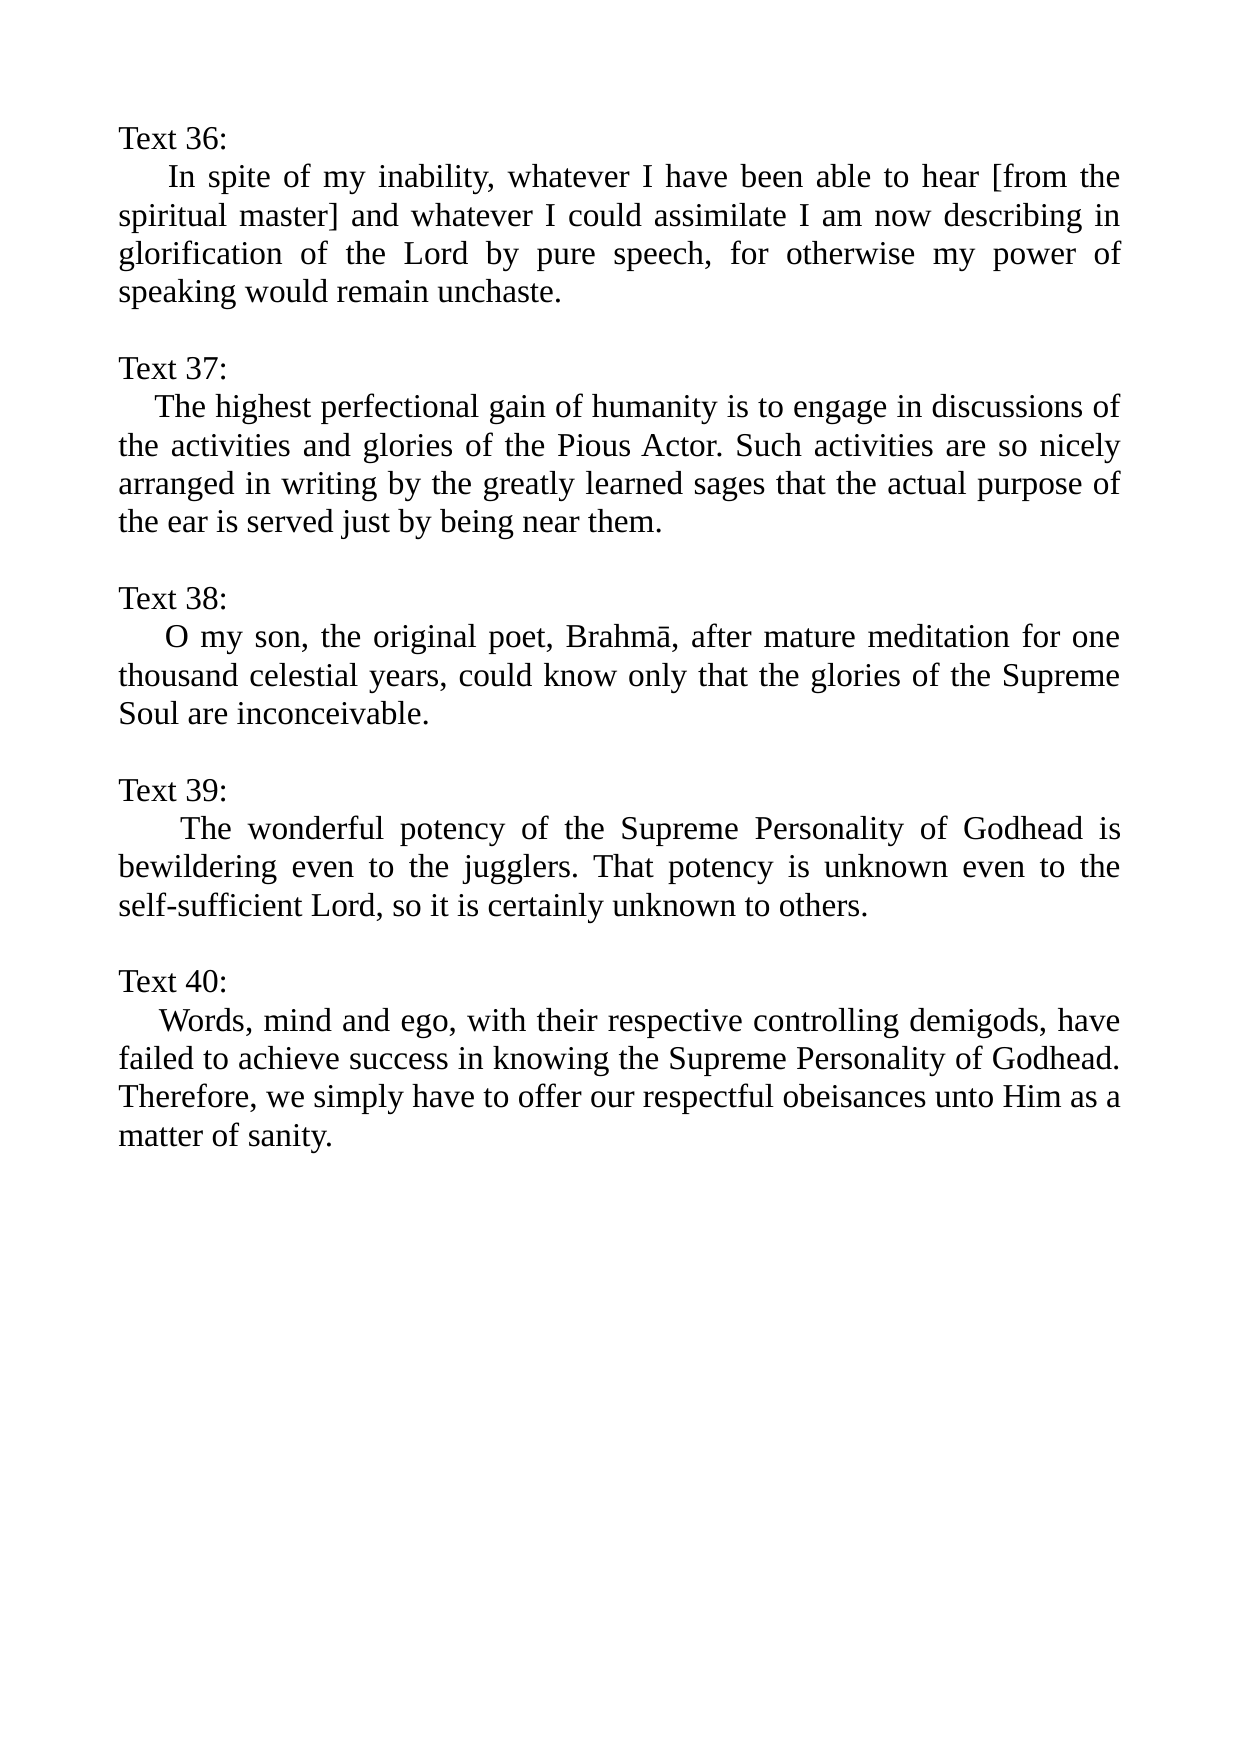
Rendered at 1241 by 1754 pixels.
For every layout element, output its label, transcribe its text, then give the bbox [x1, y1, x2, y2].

text Text 36: [118, 118, 1122, 156]
text Words, mind and ego, with their respective controlling demigods, have failed to achieve success in knowing the Supreme Personality of Godhead. Therefore, we simply have to offer our respectful obeisances unto Him as a matter of sanity. [118, 1000, 1122, 1153]
text The highest perfectional gain of humanity is to engage in discussions of the activities and glories of the Pious Actor. Such activities are so nicely arranged in writing by the greatly learned sages that the actual purpose of the ear is served just by being near them. [118, 386, 1122, 540]
text O my son, the original poet, Brahmā, after mature meditation for one thousand celestial years, could know only that the glories of the Supreme Soul are inconceivable. [118, 616, 1122, 731]
text Text 39: [118, 770, 1122, 808]
text In spite of my inability, whatever I have been able to hear [from the spiritual master] and whatever I could assimilate I am now describing in glorification of the Lord by pure speech, for otherwise my power of speaking would remain unchaste. [118, 156, 1122, 310]
text The wonderful potency of the Supreme Personality of Godhead is bewildering even to the jugglers. That potency is unknown even to the self-sufficient Lord, so it is certainly unknown to others. [118, 808, 1122, 923]
text Text 37: [118, 348, 1122, 386]
text Text 40: [118, 961, 1122, 1000]
text Text 38: [118, 578, 1122, 616]
